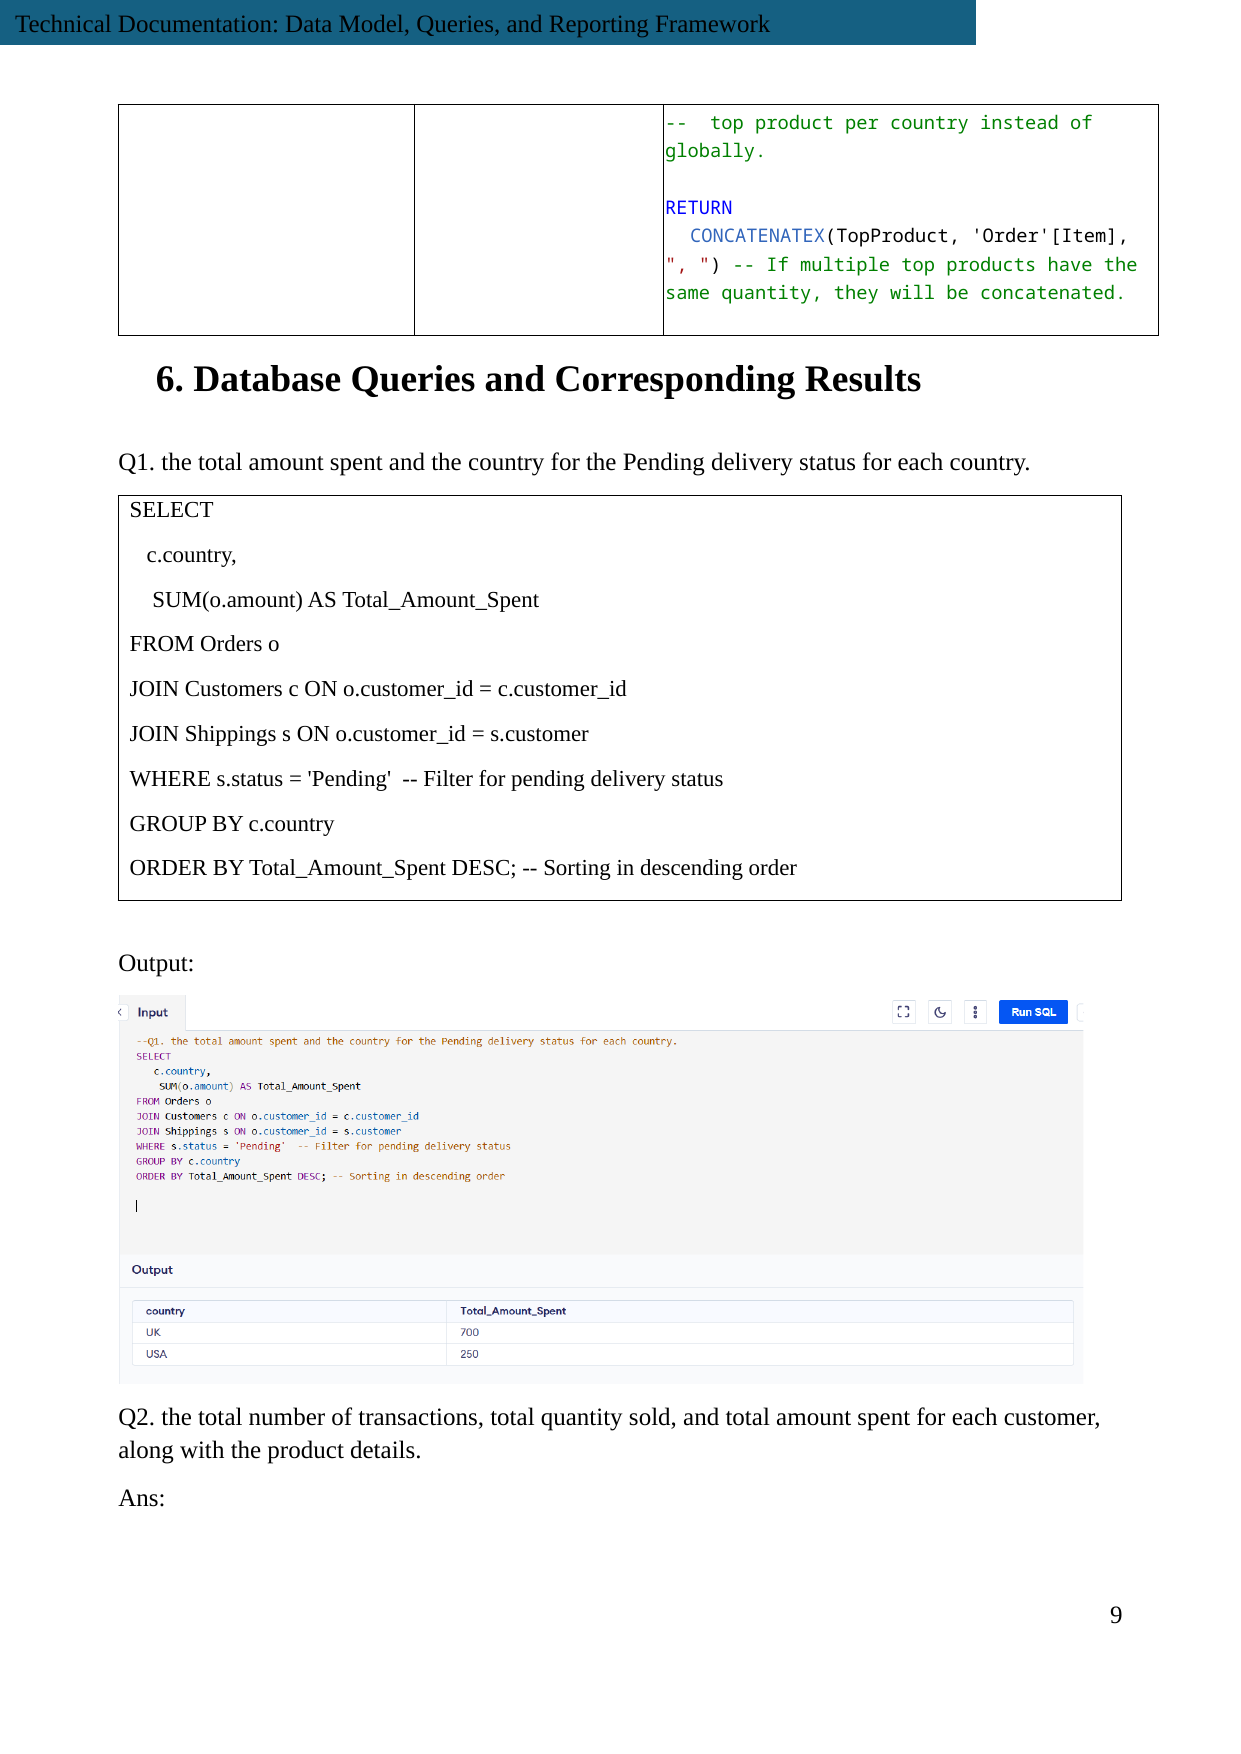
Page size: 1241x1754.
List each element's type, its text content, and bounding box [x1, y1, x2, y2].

table_cell [415, 105, 663, 335]
text Output: [118, 948, 1122, 977]
table_cell [119, 105, 414, 335]
table_cell -- top product per country instead of globally. RETURN CONCATENATEX(TopProduct, 'Order'[Item], ", ") -- If multiple top products have the same quantity, they will be concatenated. [664, 105, 1158, 335]
picture [118, 995, 1084, 1384]
text Q2. the total number of transactions, total quantity sold, and total amount spent for each customer, along with the product details. [118, 1402, 1122, 1464]
text Q1. the total amount spent and the country for the Pending delivery status for each country. [118, 447, 1122, 476]
text Ans: [118, 1483, 1122, 1512]
table_header SELECT c.country, SUM(o.amount) AS Total_Amount_Spent FROM Orders o JOIN Customers c ON o.customer_id = c.customer_id JOIN Shippings s ON o.customer_id = s.customer WHERE s.status = 'Pending' -- Filter for pending delivery status GROUP BY c.country ORDER BY Total_Amount_Spent DESC; -- Sorting in descending order [119, 496, 1121, 899]
subtitle Database Queries and Corresponding Results [156, 357, 1122, 400]
